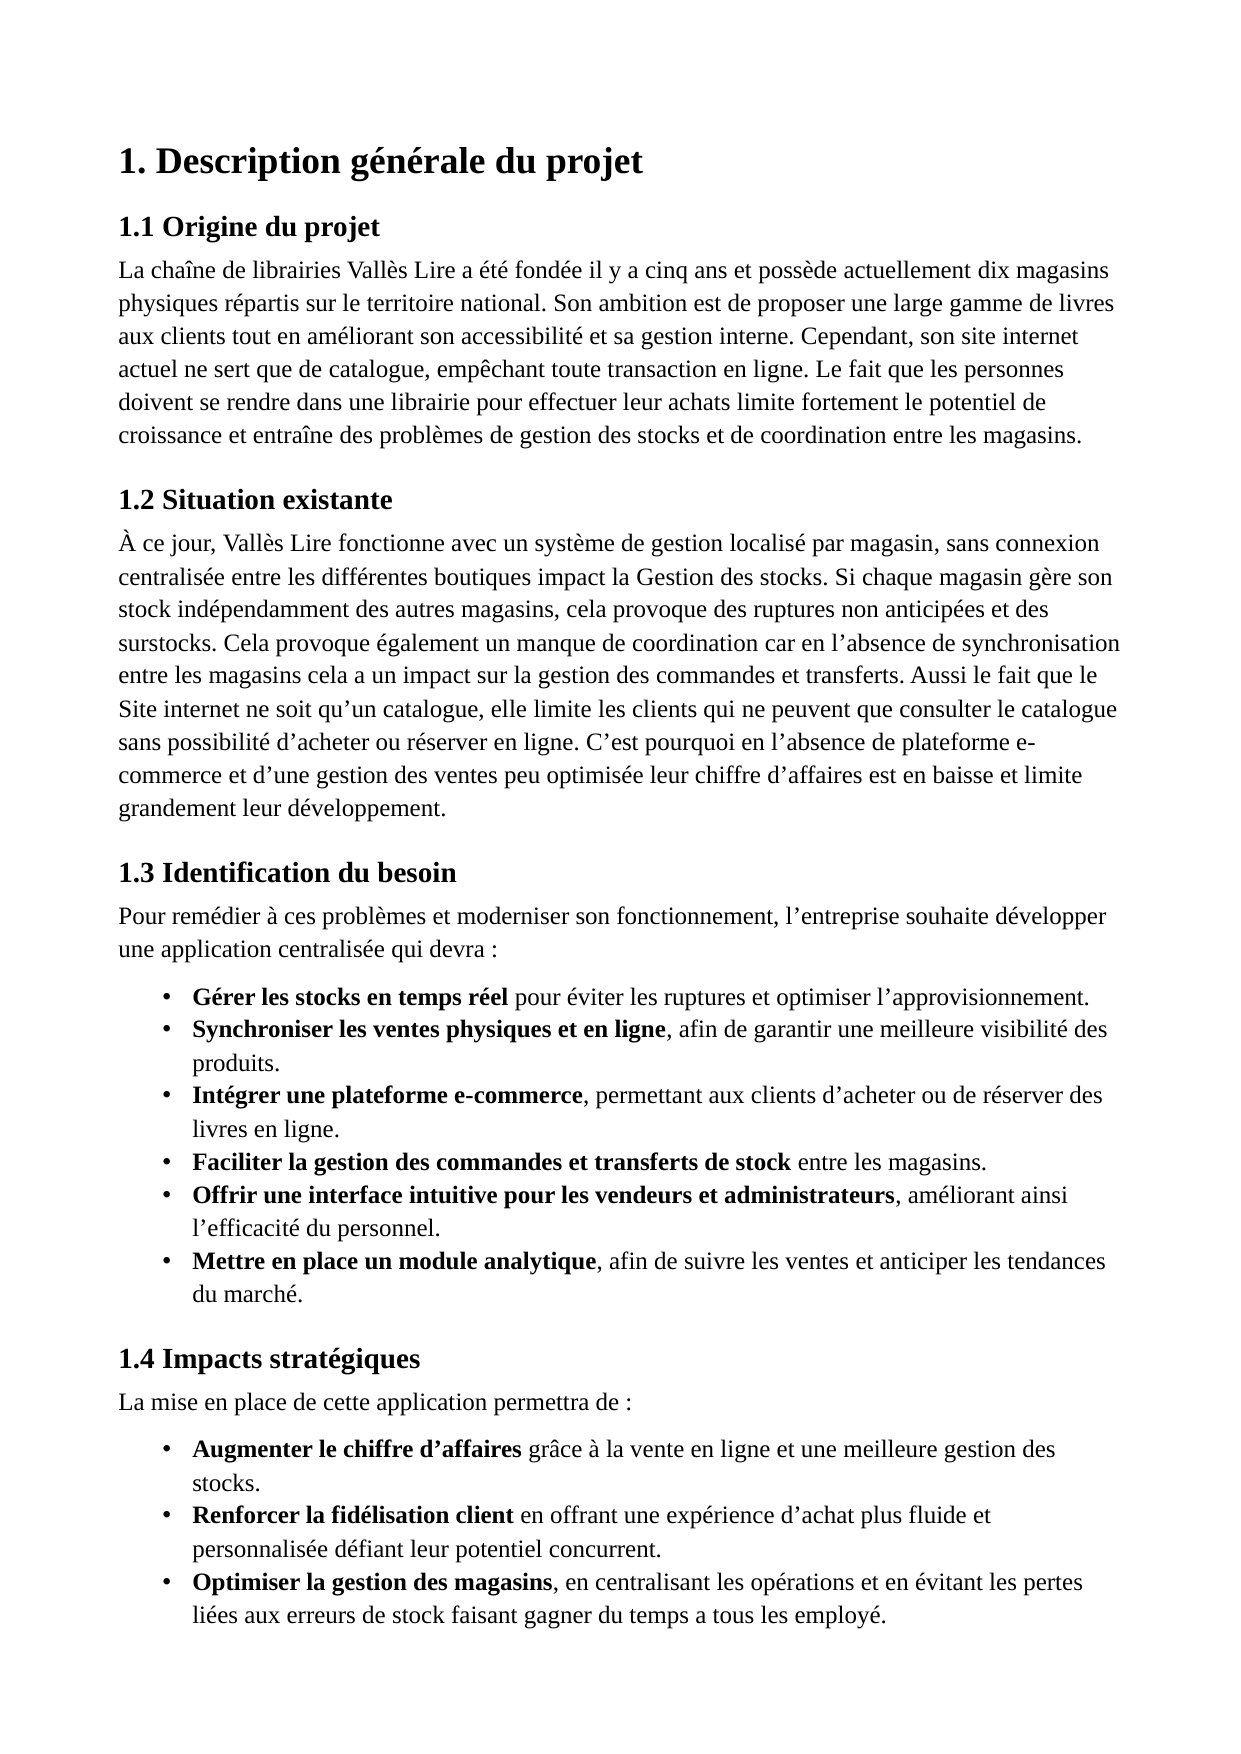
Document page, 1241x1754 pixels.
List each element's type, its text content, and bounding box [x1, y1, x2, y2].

text Pour remédier à ces problèmes et moderniser son fonctionnement, l’entreprise souhaite développer une application centralisée qui devra : [118, 901, 1122, 963]
list Synchroniser les ventes physiques et en ligne, afin de garantir une meilleure visibilité des produits. [162, 1014, 1122, 1076]
subtitle 1. Description générale du projet [118, 139, 1122, 182]
subtitle 1.3 Identification du besoin [118, 855, 1122, 888]
list Optimiser la gestion des magasins, en centralisant les opérations et en évitant les pertes liées aux erreurs de stock faisant gagner du temps a tous les employé. [162, 1567, 1122, 1628]
list Augmenter le chiffre d’affaires grâce à la vente en ligne et une meilleure gestion des stocks. [162, 1434, 1122, 1496]
text À ce jour, Vallès Lire fonctionne avec un système de gestion localisé par magasin, sans connexion centralisée entre les différentes boutiques impact la Gestion des stocks. Si chaque magasin gère son stock indépendamment des autres magasins, cela provoque des ruptures non anticipées et des surstocks. Cela provoque également un manque de coordination car en l’absence de synchronisation entre les magasins cela a un impact sur la gestion des commandes et transferts. Aussi le fait que le Site internet ne soit qu’un catalogue, elle limite les clients qui ne peuvent que consulter le catalogue sans possibilité d’acheter ou réserver en ligne. C’est pourquoi en l’absence de plateforme e-commerce et d’une gestion des ventes peu optimisée leur chiffre d’affaires est en baisse et limite grandement leur développement. [118, 528, 1122, 821]
list Renforcer la fidélisation client en offrant une expérience d’achat plus fluide et personnalisée défiant leur potentiel concurrent. [162, 1501, 1122, 1562]
list Faciliter la gestion des commandes et transferts de stock entre les magasins. [162, 1147, 1122, 1175]
list Intégrer une plateforme e-commerce, permettant aux clients d’acheter ou de réserver des livres en ligne. [162, 1081, 1122, 1142]
list Mettre en place un module analytique, afin de suivre les ventes et anticiper les tendances du marché. [162, 1246, 1122, 1307]
list Gérer les stocks en temps réel pour éviter les ruptures et optimiser l’approvisionnement. [162, 982, 1122, 1010]
list Offrir une interface intuitive pour les vendeurs et administrateurs, améliorant ainsi l’efficacité du personnel. [162, 1180, 1122, 1241]
text La mise en place de cette application permettra de : [118, 1387, 1122, 1416]
subtitle 1.2 Situation existante [118, 482, 1122, 516]
subtitle 1.4 Impacts stratégiques [118, 1341, 1122, 1374]
text La chaîne de librairies Vallès Lire a été fondée il y a cinq ans et possède actuellement dix magasins physiques répartis sur le territoire national. Son ambition est de proposer une large gamme de livres aux clients tout en améliorant son accessibilité et sa gestion interne. Cependant, son site internet actuel ne sert que de catalogue, empêchant toute transaction en ligne. Le fait que les personnes doivent se rendre dans une librairie pour effectuer leur achats limite fortement le potentiel de croissance et entraîne des problèmes de gestion des stocks et de coordination entre les magasins. [118, 255, 1122, 449]
subtitle 1.1 Origine du projet [118, 209, 1122, 243]
